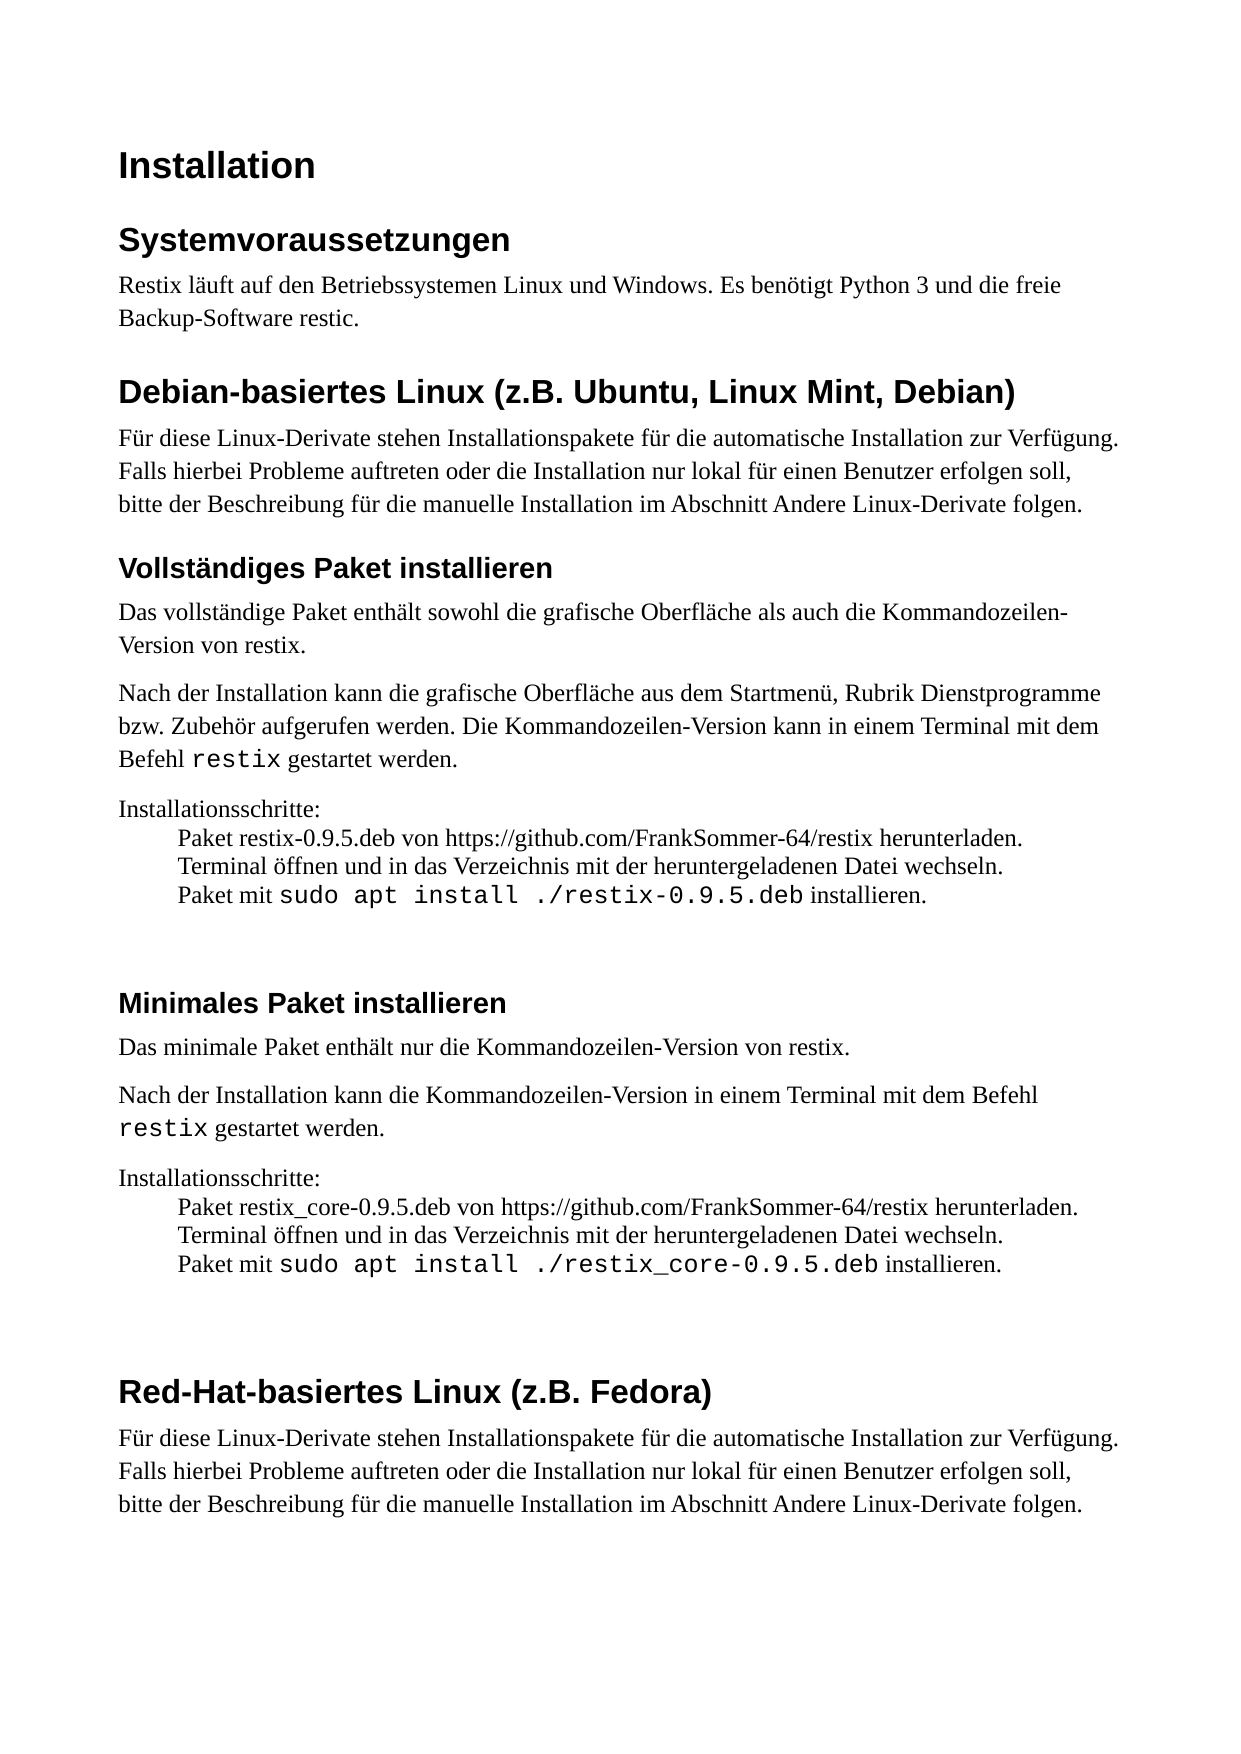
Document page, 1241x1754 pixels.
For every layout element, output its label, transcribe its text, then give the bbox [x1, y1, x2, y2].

text Für diese Linux-Derivate stehen Installationspakete für die automatische Installation zur Verfügung. Falls hierbei Probleme auftreten oder die Installation nur lokal für einen Benutzer erfolgen soll, bitte der Beschreibung für die manuelle Installation im Abschnitt Andere Linux-Derivate folgen. [118, 423, 1122, 518]
subtitle Installation [118, 143, 1122, 186]
list Terminal öffnen und in das Verzeichnis mit der heruntergeladenen Datei wechseln. [177, 851, 1122, 880]
list Terminal öffnen und in das Verzeichnis mit der heruntergeladenen Datei wechseln. [177, 1220, 1122, 1249]
text Für diese Linux-Derivate stehen Installationspakete für die automatische Installation zur Verfügung. Falls hierbei Probleme auftreten oder die Installation nur lokal für einen Benutzer erfolgen soll, bitte der Beschreibung für die manuelle Installation im Abschnitt Andere Linux-Derivate folgen. [118, 1423, 1122, 1518]
subtitle Vollständiges Paket installieren [118, 551, 1122, 585]
list Paket restix-0.9.5.deb von https://github.com/FrankSommer-64/restix herunterladen. [177, 823, 1122, 851]
text Nach der Installation kann die Kommandozeilen-Version in einem Terminal mit dem Befehl restix gestartet werden. [118, 1080, 1122, 1144]
list Paket restix_core-0.9.5.deb von https://github.com/FrankSommer-64/restix herunterladen. [177, 1192, 1122, 1220]
subtitle Installationsschritte: [118, 1163, 1122, 1192]
subtitle Installationsschritte: [118, 794, 1122, 823]
list Paket mit sudo apt install ./restix_core-0.9.5.deb installieren. [177, 1249, 1122, 1280]
text Restix läuft auf den Betriebssystemen Linux und Windows. Es benötigt Python 3 und die freie Backup-Software restic. [118, 271, 1122, 332]
subtitle Debian-basiertes Linux (z.B. Ubuntu, Linux Mint, Debian) [118, 372, 1122, 410]
subtitle Systemvoraussetzungen [118, 219, 1122, 258]
subtitle Minimales Paket installieren [118, 986, 1122, 1020]
text Das vollständige Paket enthält sowohl die grafische Oberfläche als auch die Kommandozeilen-Version von restix. [118, 597, 1122, 659]
subtitle Red-Hat-basiertes Linux (z.B. Fedora) [118, 1372, 1122, 1411]
list Paket mit sudo apt install ./restix-0.9.5.deb installieren. [177, 880, 1122, 911]
text Nach der Installation kann die grafische Oberfläche aus dem Startmenü, Rubrik Dienstprogramme bzw. Zubehör aufgerufen werden. Die Kommandozeilen-Version kann in einem Terminal mit dem Befehl restix gestartet werden. [118, 678, 1122, 775]
text Das minimale Paket enthält nur die Kommandozeilen-Version von restix. [118, 1032, 1122, 1061]
